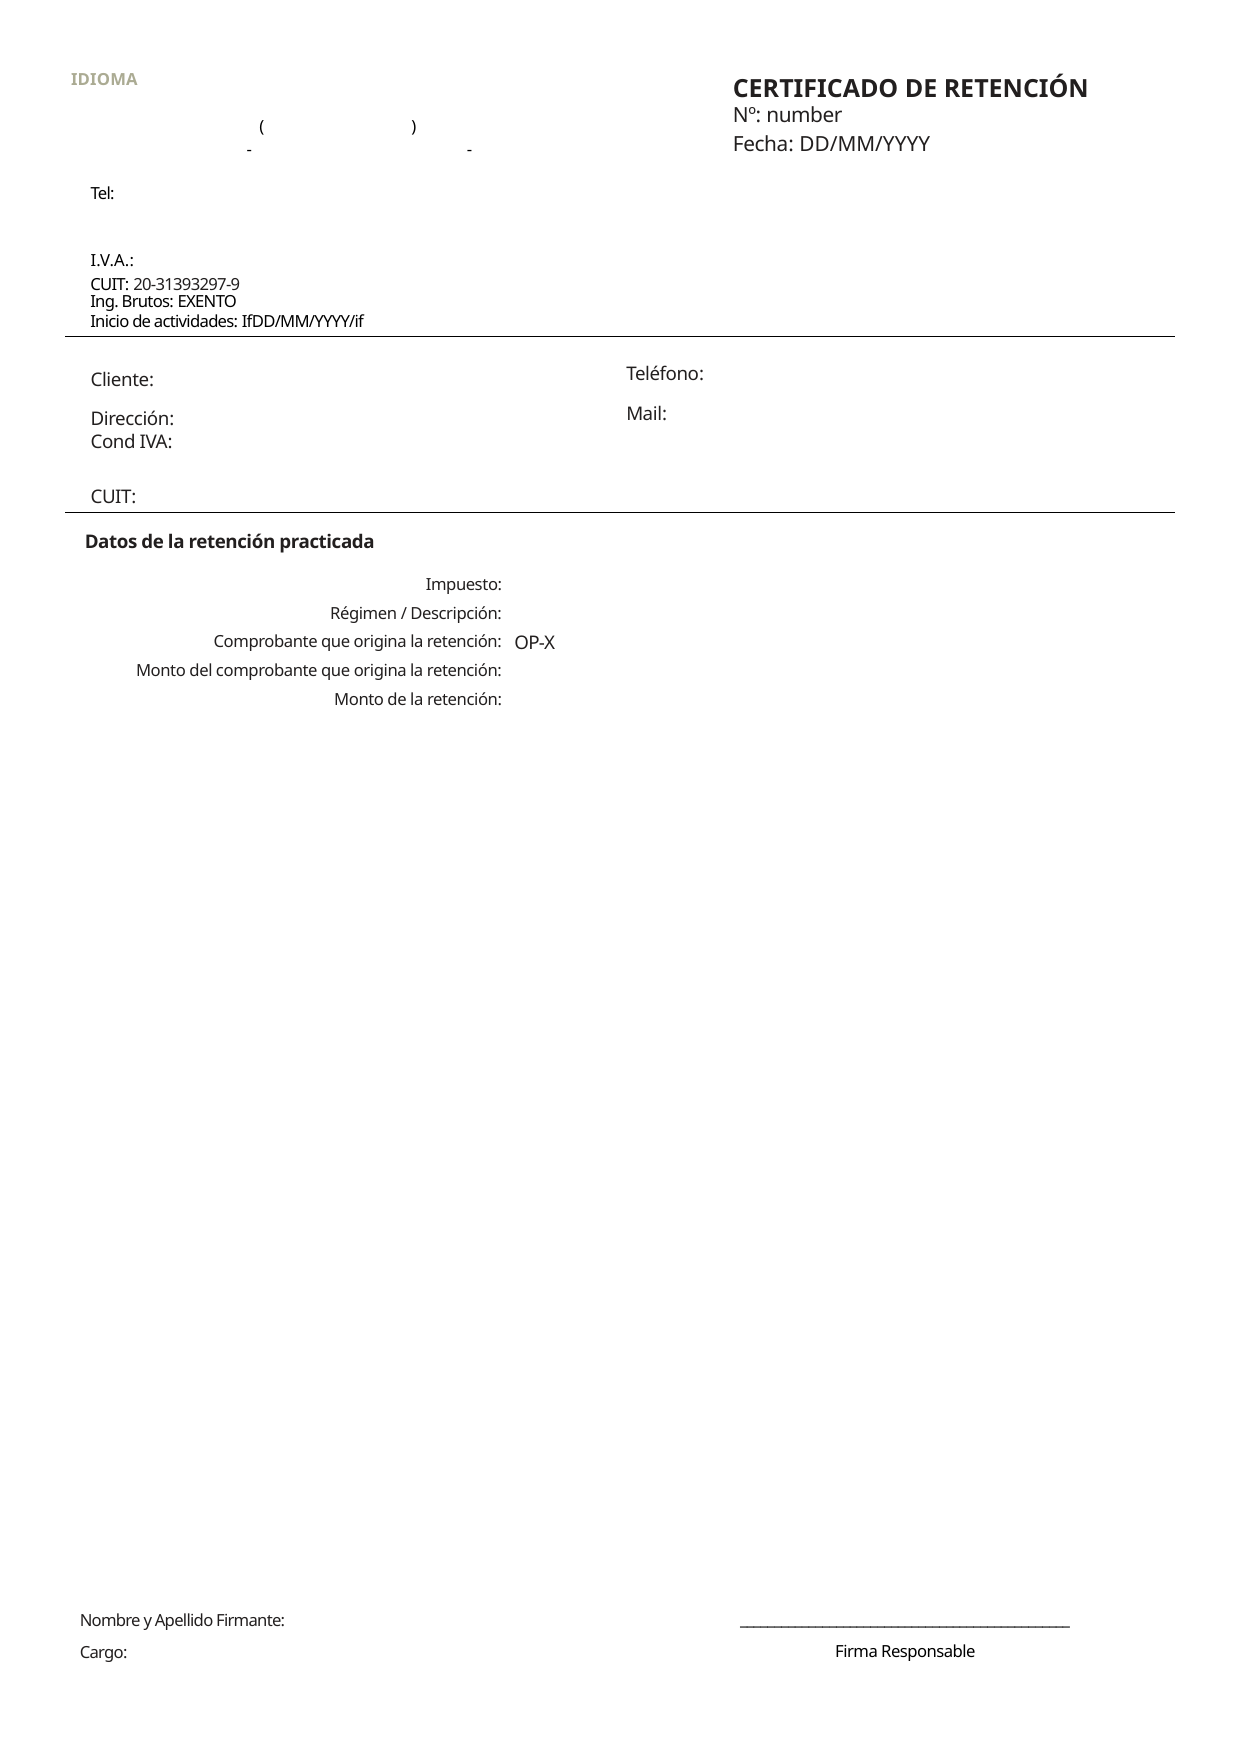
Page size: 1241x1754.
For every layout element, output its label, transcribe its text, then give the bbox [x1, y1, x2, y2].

table_cell Monto de la retención: [65, 685, 508, 713]
table_cell <o.communication> [508, 598, 1175, 627]
table_cell Régimen / Descripción: [65, 598, 508, 627]
table_cell <formatLang(o.withholding_base_amount)> [508, 656, 1175, 684]
table_cell <formatLang(o.amount)> [508, 685, 1175, 713]
table_header <o.tax_withholding_id.description> [508, 570, 1175, 598]
table_cell Monto del comprobante que origina la retención: [65, 656, 508, 684]
table_header Impuesto: [65, 570, 508, 598]
table_cell Comprobante que origina la retención: [65, 627, 508, 656]
table_cell OP-X <o.payment_group_id.document_number> [508, 627, 1175, 656]
